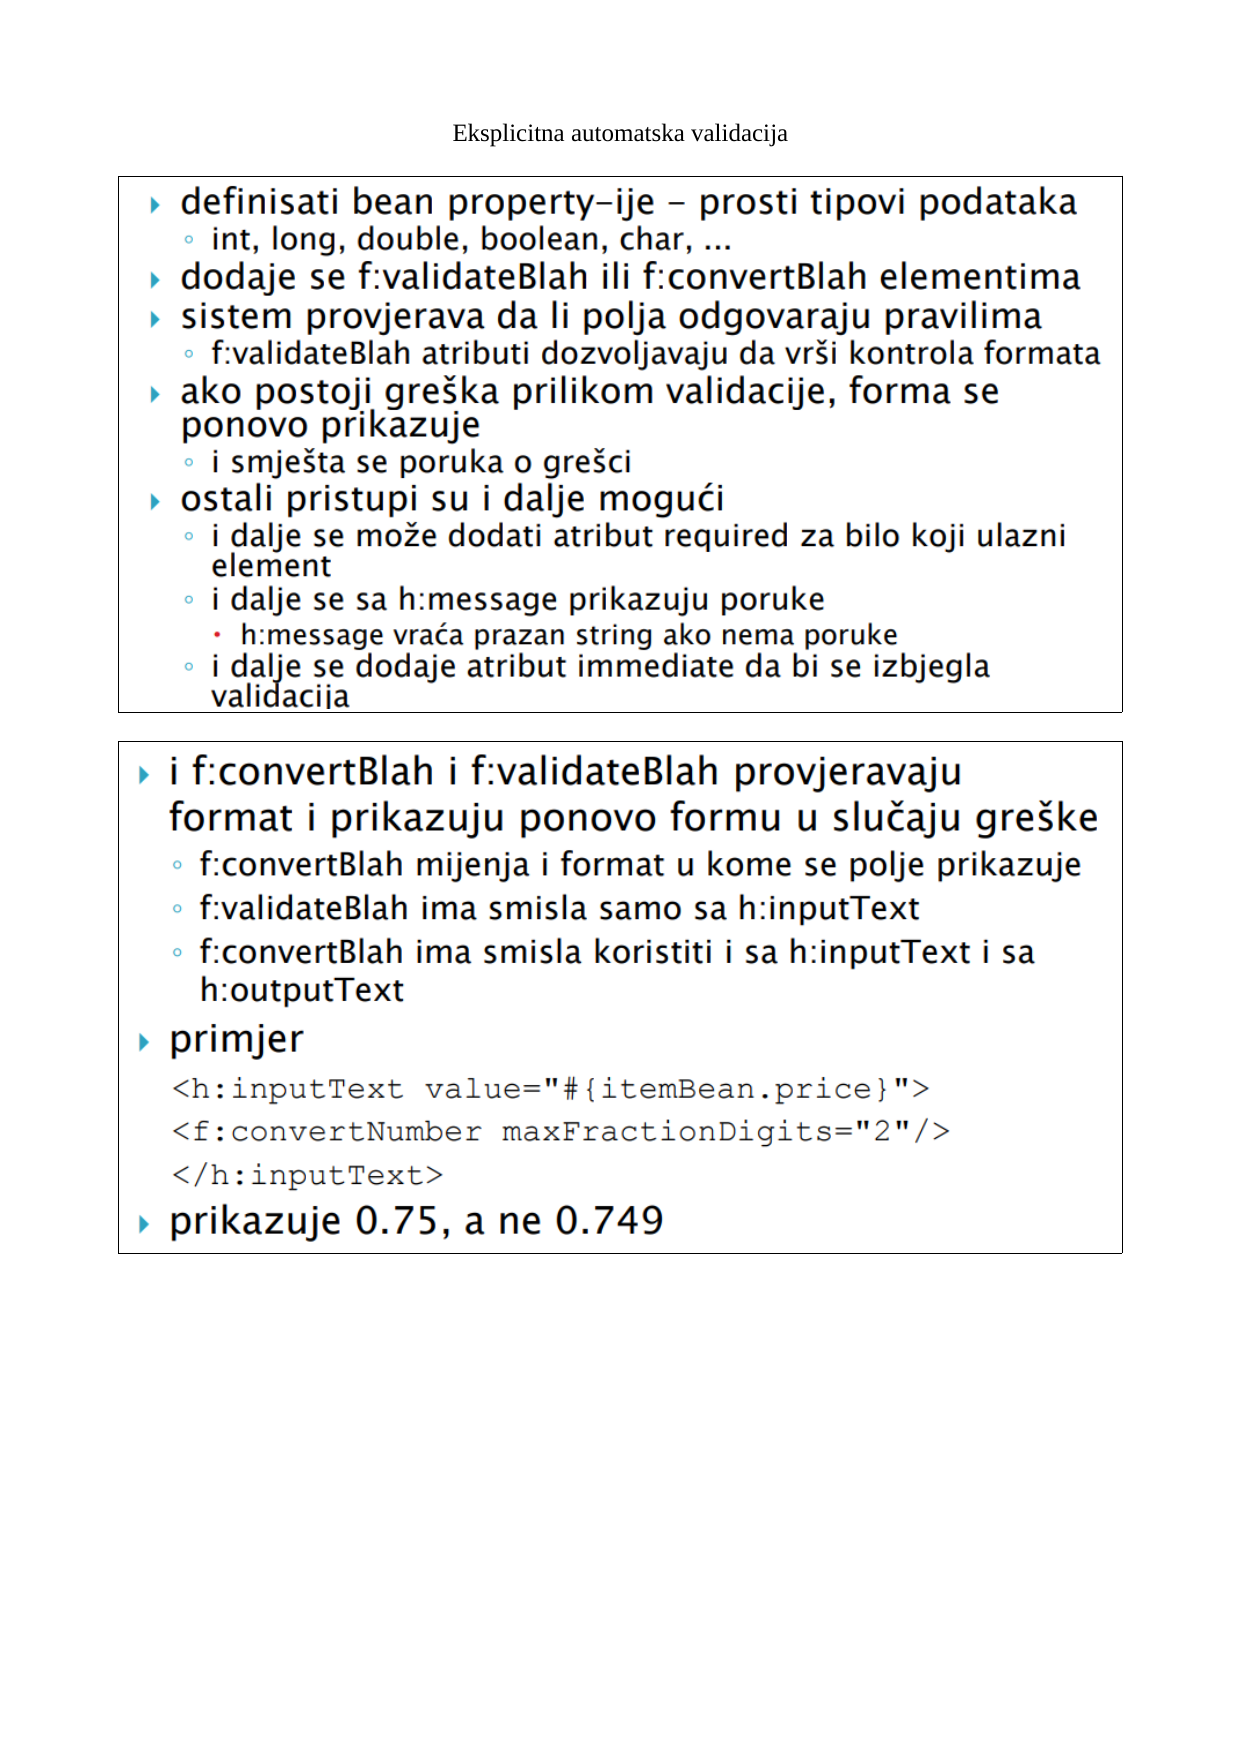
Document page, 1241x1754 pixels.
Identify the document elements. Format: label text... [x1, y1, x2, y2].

picture [121, 178, 1119, 709]
picture [121, 743, 1119, 1251]
text Eksplicitna automatska validacija [118, 118, 1122, 147]
